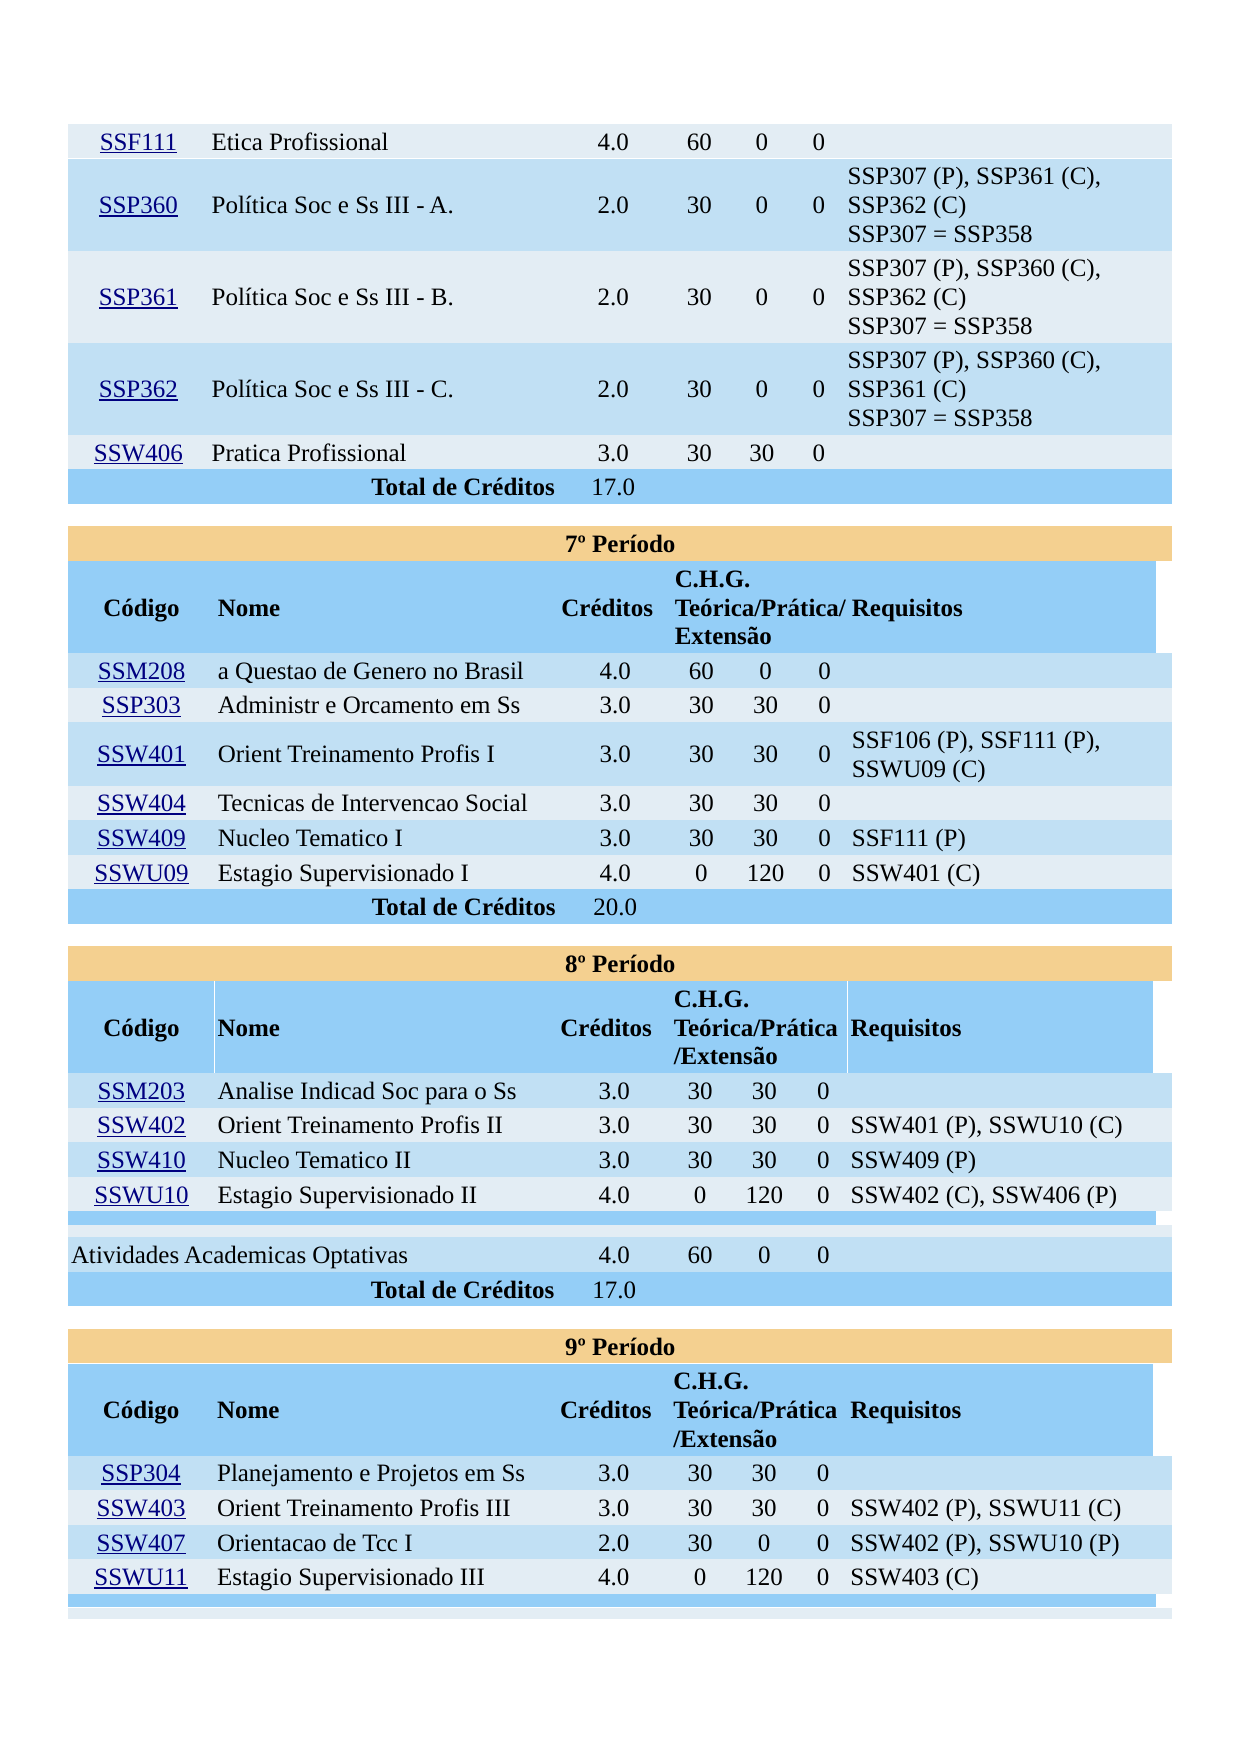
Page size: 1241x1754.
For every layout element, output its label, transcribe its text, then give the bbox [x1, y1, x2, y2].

table_cell [1154, 1073, 1172, 1108]
table_cell 0 [799, 1490, 847, 1525]
table_cell [68, 1211, 1156, 1225]
table_cell 0 [730, 159, 793, 251]
table_cell SSW402 (C), SSW406 (P) [848, 1177, 1153, 1211]
table_cell 0 [793, 435, 844, 469]
table_cell [1154, 1108, 1172, 1142]
table_cell Nucleo Tematico II [215, 1142, 557, 1177]
table_cell [1156, 653, 1172, 688]
table_cell Orientacao de Tcc I [214, 1525, 557, 1559]
table_cell [1156, 561, 1172, 653]
table_header [65, 944, 1175, 1309]
table_cell SSW403 (C) [847, 1559, 1153, 1594]
table_cell [849, 688, 1156, 722]
table_cell [668, 469, 1156, 504]
table_cell 120 [731, 855, 800, 889]
table_cell 30 [730, 1108, 799, 1142]
table_cell Nucleo Tematico I [215, 820, 558, 855]
table_cell [1156, 1211, 1172, 1225]
table_cell SSW404 [68, 786, 215, 820]
table_cell [1156, 251, 1172, 343]
table_cell [1154, 1142, 1172, 1177]
table_cell SSP307 (P), SSP360 (C), SSP361 (C) SSP307 = SSP358 [845, 343, 1156, 435]
table_cell Código [68, 1364, 214, 1456]
table_cell 3.0 [558, 688, 672, 722]
table_cell SSW407 [68, 1525, 214, 1559]
table_cell C.H.G. Teórica/Prática/Extensão [672, 561, 849, 653]
table_cell [62, 941, 1178, 1312]
table_cell [847, 1456, 1153, 1490]
table_cell SSP307 (P), SSP361 (C), SSP362 (C) SSP307 = SSP358 [845, 159, 1156, 251]
table_cell 0 [729, 1525, 798, 1559]
table_cell [62, 1323, 1178, 1625]
table_cell [1156, 820, 1172, 855]
table_cell a Questao de Genero no Brasil [215, 653, 558, 688]
table_cell [68, 1608, 1156, 1619]
table_cell 0 [730, 343, 793, 435]
table_cell SSWU09 [68, 855, 215, 889]
table_cell Total de Créditos [68, 889, 558, 924]
table_cell [62, 118, 1178, 510]
table_cell [1156, 159, 1172, 251]
table_cell 0 [799, 1559, 847, 1594]
table_cell Atividades Academicas Optativas [68, 1237, 557, 1272]
table_cell Orient Treinamento Profis II [215, 1108, 557, 1142]
table_cell [1156, 855, 1172, 889]
table_cell 30 [672, 688, 731, 722]
table_cell 30 [731, 786, 800, 820]
table_cell [849, 653, 1156, 688]
table_cell 0 [800, 855, 849, 889]
table_cell Estagio Supervisionado III [214, 1559, 557, 1594]
table_cell [1156, 786, 1172, 820]
table_cell SSP360 [68, 159, 208, 251]
table_cell SSP307 (P), SSP360 (C), SSP362 (C) SSP307 = SSP358 [845, 251, 1156, 343]
table_header 9º Período [68, 1329, 1172, 1363]
table_cell 30 [668, 251, 730, 343]
table_cell [671, 1272, 1153, 1306]
table_cell Estagio Supervisionado II [215, 1177, 557, 1211]
table_cell SSW401 (C) [849, 855, 1156, 889]
table_cell Requisitos [847, 1364, 1153, 1456]
table_cell 4.0 [558, 653, 672, 688]
table_cell Código [68, 981, 214, 1073]
table_cell SSP361 [68, 251, 208, 343]
table_cell 0 [793, 343, 844, 435]
table_cell 0 [730, 251, 793, 343]
table_cell Código [68, 561, 215, 653]
table_cell 30 [672, 722, 731, 786]
table_cell 4.0 [557, 1237, 671, 1272]
table_cell 0 [800, 653, 849, 688]
table_cell [1154, 1559, 1172, 1594]
table_cell 30 [671, 1073, 729, 1108]
table_cell 2.0 [558, 343, 668, 435]
table_cell Estagio Supervisionado I [215, 855, 558, 889]
table_cell Etica Profissional [209, 124, 558, 158]
table_cell 0 [671, 1177, 729, 1211]
table_cell 17.0 [557, 1272, 671, 1306]
table_cell Nome [215, 981, 557, 1073]
table_cell 30 [672, 820, 731, 855]
table_cell Tecnicas de Intervencao Social [215, 786, 558, 820]
table_cell Nome [214, 1364, 557, 1456]
table_cell 120 [730, 1177, 799, 1211]
table_cell [62, 930, 1178, 941]
table_cell Orient Treinamento Profis I [215, 722, 558, 786]
table_cell Nome [215, 561, 558, 653]
table_cell 20.0 [558, 889, 672, 924]
table_cell 30 [731, 722, 800, 786]
table_cell 0 [793, 159, 844, 251]
table_cell 0 [793, 251, 844, 343]
table_cell 0 [731, 653, 800, 688]
table_cell [1154, 1490, 1172, 1525]
table_cell [1156, 1594, 1172, 1607]
table_cell [1156, 343, 1172, 435]
table_cell [849, 786, 1156, 820]
table_cell Créditos [558, 561, 672, 653]
table_cell [1154, 1525, 1172, 1559]
table_cell C.H.G. Teórica/Prática/Extensão [670, 1364, 847, 1456]
table_cell 30 [729, 1456, 798, 1490]
table_cell 0 [799, 1142, 847, 1177]
table_cell 0 [730, 1237, 799, 1272]
table_header 7º Período [68, 526, 1172, 561]
table_cell 30 [670, 1525, 729, 1559]
table_cell 0 [799, 1525, 847, 1559]
table_cell SSW402 [68, 1108, 214, 1142]
table_cell [1156, 469, 1172, 504]
table_cell 30 [671, 1108, 729, 1142]
table_cell 3.0 [558, 786, 672, 820]
table_cell Total de Créditos [68, 1272, 557, 1306]
table_cell SSF111 (P) [849, 820, 1156, 855]
table_cell [848, 1073, 1153, 1108]
table_cell SSW409 [68, 820, 215, 855]
table_cell Créditos [557, 1364, 670, 1456]
table_cell [848, 1237, 1153, 1272]
table_cell [1156, 889, 1172, 924]
table_cell SSW410 [68, 1142, 214, 1177]
table_cell [1156, 124, 1172, 158]
table_cell 0 [800, 820, 849, 855]
table_cell 17.0 [558, 469, 668, 504]
table_cell 3.0 [557, 1142, 671, 1177]
table_cell [68, 1594, 1156, 1607]
table_cell 30 [731, 820, 800, 855]
table_cell 3.0 [558, 435, 668, 469]
table_cell 60 [668, 124, 730, 158]
table_cell 30 [670, 1456, 729, 1490]
table_cell 30 [730, 1142, 799, 1177]
table_cell SSW403 [68, 1490, 214, 1525]
table_cell SSW401 [68, 722, 215, 786]
table_cell 0 [800, 688, 849, 722]
table_cell 2.0 [558, 251, 668, 343]
table_cell SSM203 [68, 1073, 214, 1108]
table_cell 0 [799, 1237, 847, 1272]
table_cell SSF106 (P), SSF111 (P), SSWU09 (C) [849, 722, 1156, 786]
table_cell 4.0 [557, 1177, 671, 1211]
table_cell 0 [799, 1108, 847, 1142]
table_cell Créditos [557, 981, 671, 1073]
table_cell [1154, 1456, 1172, 1490]
table_cell 4.0 [557, 1559, 670, 1594]
table_cell [68, 1225, 1156, 1237]
table_cell [1156, 435, 1172, 469]
table_header [65, 524, 1175, 927]
table_cell 2.0 [557, 1525, 670, 1559]
table_cell [1154, 1272, 1172, 1306]
table_cell 30 [730, 435, 793, 469]
table_cell Requisitos [849, 561, 1156, 653]
table_cell Pratica Profissional [209, 435, 558, 469]
table_cell 0 [799, 1177, 847, 1211]
table_cell SSW409 (P) [848, 1142, 1153, 1177]
table_cell 0 [793, 124, 844, 158]
table_cell [1156, 1608, 1172, 1619]
table_cell SSW401 (P), SSWU10 (C) [848, 1108, 1153, 1142]
table_cell Administr e Orcamento em Ss [215, 688, 558, 722]
table_cell [845, 435, 1156, 469]
table_cell 30 [671, 1142, 729, 1177]
table_cell Requisitos [848, 981, 1153, 1073]
table_cell 0 [730, 124, 793, 158]
table_cell 30 [672, 786, 731, 820]
table_cell [1156, 1225, 1172, 1237]
table_cell Orient Treinamento Profis III [214, 1490, 557, 1525]
table_cell 30 [730, 1073, 799, 1108]
table_cell SSP304 [68, 1456, 214, 1490]
table_cell Total de Créditos [68, 469, 558, 504]
table_cell 30 [729, 1490, 798, 1525]
table_cell [1156, 688, 1172, 722]
table_cell 30 [668, 343, 730, 435]
table_cell SSW406 [68, 435, 208, 469]
table_cell 0 [670, 1559, 729, 1594]
table_cell 3.0 [557, 1108, 671, 1142]
table_cell [1154, 1177, 1172, 1211]
table_cell SSP362 [68, 343, 208, 435]
table_cell 3.0 [557, 1073, 671, 1108]
table_cell [62, 1313, 1178, 1323]
table_cell 2.0 [558, 159, 668, 251]
table_cell [845, 124, 1156, 158]
table_cell Política Soc e Ss III - A. [209, 159, 558, 251]
table_cell C.H.G. Teórica/Prática/Extensão [671, 981, 847, 1073]
table_cell [1154, 981, 1172, 1073]
table_cell [672, 889, 1156, 924]
table_cell 30 [670, 1490, 729, 1525]
table_cell 0 [800, 786, 849, 820]
table_cell 0 [799, 1456, 847, 1490]
table_cell Analise Indicad Soc para o Ss [215, 1073, 557, 1108]
table_cell 0 [800, 722, 849, 786]
table_cell 30 [731, 688, 800, 722]
table_cell [1154, 1364, 1172, 1456]
table_cell SSW402 (P), SSWU11 (C) [847, 1490, 1153, 1525]
table_cell 3.0 [557, 1456, 670, 1490]
table_header [65, 1326, 1175, 1622]
table_cell [1156, 722, 1172, 786]
table_cell Planejamento e Projetos em Ss [214, 1456, 557, 1490]
table_cell 3.0 [557, 1490, 670, 1525]
table_cell [62, 521, 1178, 930]
table_cell [62, 510, 1178, 521]
table_cell SSW402 (P), SSWU10 (P) [847, 1525, 1153, 1559]
table_cell 0 [799, 1073, 847, 1108]
table_cell 60 [671, 1237, 729, 1272]
table_cell 0 [672, 855, 731, 889]
table_cell Política Soc e Ss III - B. [209, 251, 558, 343]
table_cell SSP303 [68, 688, 215, 722]
table_cell SSM208 [68, 653, 215, 688]
table_cell SSWU10 [68, 1177, 214, 1211]
table_cell 30 [668, 159, 730, 251]
table_cell 60 [672, 653, 731, 688]
table_header 8º Período [68, 946, 1172, 981]
table_cell Política Soc e Ss III - C. [209, 343, 558, 435]
table_header [65, 121, 1175, 507]
table_cell 30 [668, 435, 730, 469]
table_cell SSWU11 [68, 1559, 214, 1594]
table_cell 3.0 [558, 820, 672, 855]
table_cell [1154, 1237, 1172, 1272]
table_cell SSF111 [68, 124, 208, 158]
table_cell 4.0 [558, 855, 672, 889]
table_cell 120 [729, 1559, 798, 1594]
table_cell 4.0 [558, 124, 668, 158]
table_cell 3.0 [558, 722, 672, 786]
